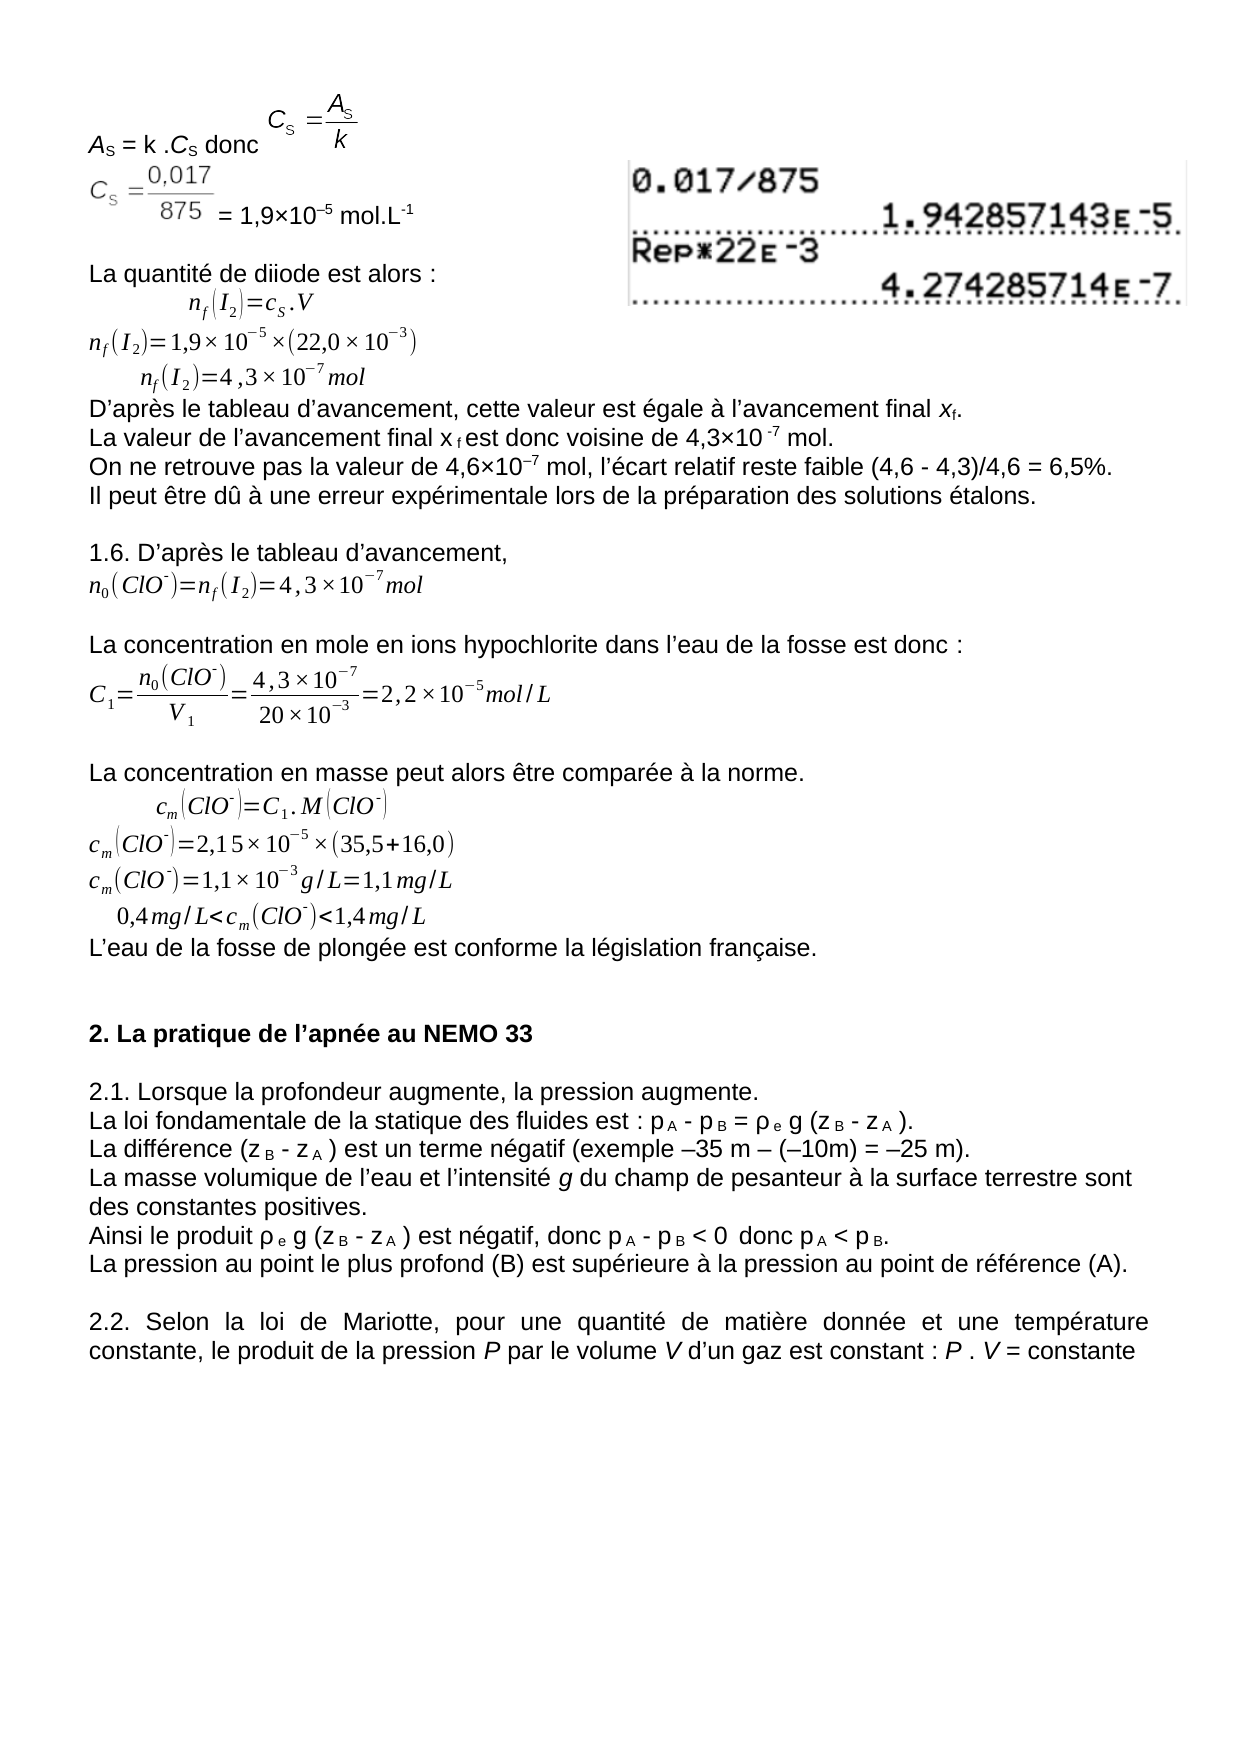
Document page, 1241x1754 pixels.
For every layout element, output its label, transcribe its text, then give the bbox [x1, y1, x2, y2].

text AS = k .CS donc [89, 89, 1152, 159]
text = 1,9×10–5 mol.L-1 [89, 159, 1152, 230]
text La concentration en masse peut alors être comparée à la norme. [89, 758, 1152, 787]
text Ainsi le produit ρ e g (z B - z A ) est négatif, donc p A - p B < 0 donc p A < p B. [89, 1221, 1152, 1249]
text L’eau de la fosse de plongée est conforme la législation française. [89, 933, 1152, 962]
text 2. La pratique de l’apnée au NEMO 33 [89, 1019, 1152, 1048]
text La loi fondamentale de la statique des fluides est : p A - p B = ρ e g (z B - z A ). [89, 1106, 1152, 1134]
text D’après le tableau d’avancement, cette valeur est égale à l’avancement final xf. [89, 394, 1152, 423]
text La concentration en mole en ions hypochlorite dans l’eau de la fosse est donc : [89, 631, 1152, 659]
text 2.2. Selon la loi de Mariotte, pour une quantité de matière donnée et une température constante, le produit de la pression P par le volume V d’un gaz est constant : P . V = constante [89, 1307, 1152, 1364]
text La quantité de diiode est alors : [89, 259, 627, 287]
text La masse volumique de l’eau et l’intensité g du champ de pesanteur à la surface terrestre sont des constantes positives. [89, 1163, 1152, 1221]
text 1.6. D’après le tableau d’avancement, [89, 538, 1152, 567]
text La différence (z B - z A ) est un terme négatif (exemple –35 m – (–10m) = –25 m). [89, 1134, 1152, 1163]
text Il peut être dû à une erreur expérimentale lors de la préparation des solutions étalons. [89, 481, 1152, 509]
picture [627, 160, 1188, 306]
text On ne retrouve pas la valeur de 4,6×10–7 mol, l’écart relatif reste faible (4,6 - 4,3)/4,6 = 6,5%. [89, 452, 1152, 481]
text La pression au point le plus profond (B) est supérieure à la pression au point de référence (A). [89, 1249, 1152, 1278]
text 2.1. Lorsque la profondeur augmente, la pression augmente. [89, 1077, 1152, 1106]
text La valeur de l’avancement final x f est donc voisine de 4,3×10 -7 mol. [89, 423, 1152, 452]
